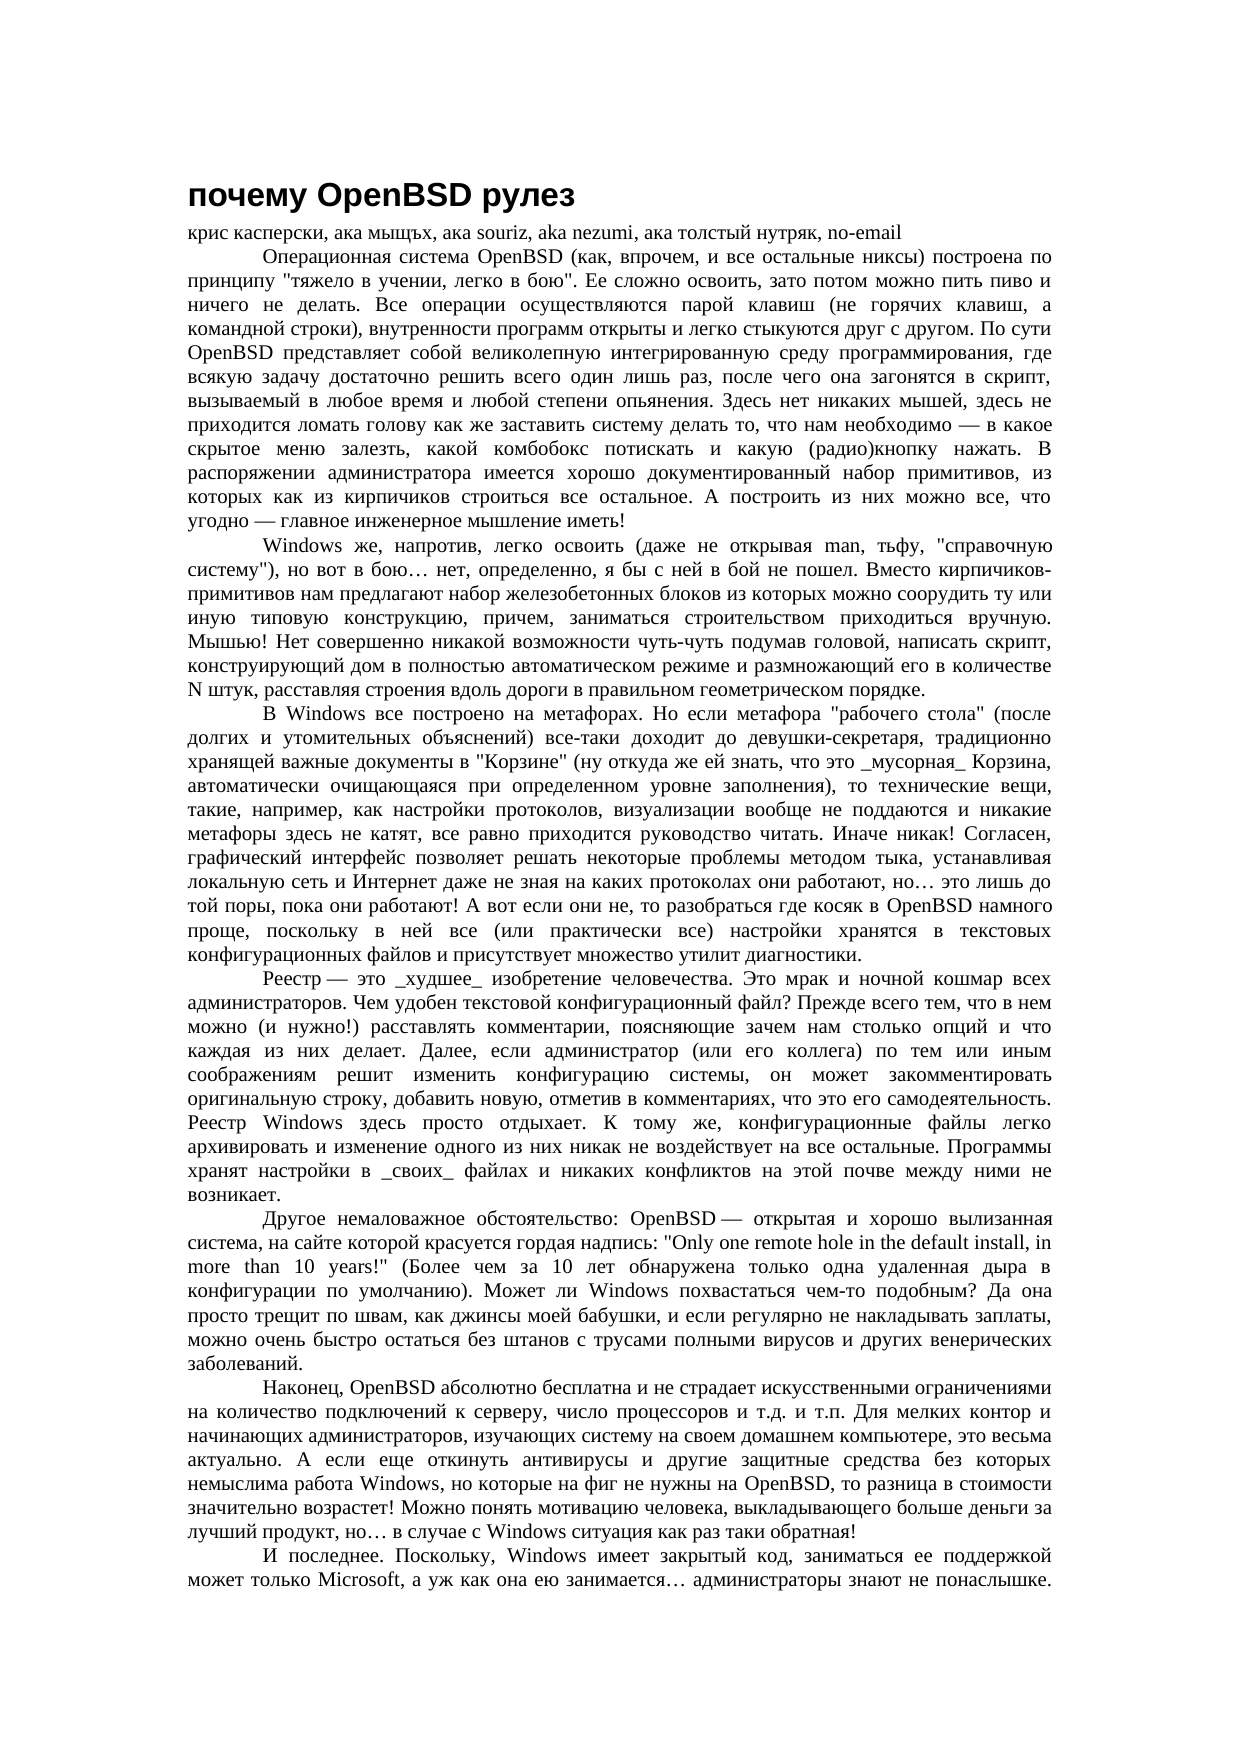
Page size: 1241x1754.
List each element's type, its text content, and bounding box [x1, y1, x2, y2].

text И последнее. Поскольку, Windows имеет закрытый код, заниматься ее поддержкой может только Microsoft, а уж как она ею занимается… администраторы знают не понаслышке. [187, 1543, 1053, 1591]
text Windows же, напротив, легко освоить (даже не открывая man, тьфу, "справочную систему"), но вот в бою… нет, определенно, я бы с ней в бой не пошел. Вместо кирпичиков-примитивов нам предлагают набор железобетонных блоков из которых можно соорудить ту или иную типовую конструкцию, причем, заниматься строительством приходиться вручную. Мышью! Нет совершенно никакой возможности чуть-чуть подумав головой, написать скрипт, конструирующий дом в полностью автоматическом режиме и размножающий его в количестве N штук, расставляя строения вдоль дороги в правильном геометрическом порядке. [187, 532, 1053, 701]
text Другое немаловажное обстоятельство: OpenBSD — открытая и хорошо вылизанная система, на сайте которой красуется гордая надпись: "Only one remote hole in the default install, in more than 10 years!" (Более чем за 10 лет обнаружена только одна удаленная дыра в конфигурации по умолчанию). Может ли Windows похвастаться чем-то подобным? Да она просто трещит по швам, как джинсы моей бабушки, и если регулярно не накладывать заплаты, можно очень быстро остаться без штанов с трусами полными вирусов и других венерических заболеваний. [187, 1206, 1053, 1375]
text Операционная система OpenBSD (как, впрочем, и все остальные никсы) построена по принципу "тяжело в учении, легко в бою". Ее сложно освоить, зато потом можно пить пиво и ничего не делать. Все операции осуществляются парой клавиш (не горячих клавиш, а командной строки), внутренности программ открыты и легко стыкуются друг с другом. По сути OpenBSD представляет собой великолепную интегрированную среду программирования, где всякую задачу достаточно решить всего один лишь раз, после чего она загонятся в скрипт, вызываемый в любое время и любой степени опьянения. Здесь нет никаких мышей, здесь не приходится ломать голову как же заставить систему делать то, что нам необходимо — в какое скрытое меню залезть, какой комбобокс потискать и какую (радио)кнопку нажать. В распоряжении администратора имеется хорошо документированный набор примитивов, из которых как из кирпичиков строиться все остальное. А построить из них можно все, что угодно — главное инженерное мышление иметь! [187, 244, 1053, 532]
text В Windows все построено на метафорах. Но если метафора "рабочего стола" (после долгих и утомительных объяснений) все-таки доходит до девушки-секретаря, традиционно хранящей важные документы в "Корзине" (ну откуда же ей знать, что это _мусорная_ Корзина, автоматически очищающаяся при определенном уровне заполнения), то технические вещи, такие, например, как настройки протоколов, визуализации вообще не поддаются и никакие метафоры здесь не катят, все равно приходится руководство читать. Иначе никак! Согласен, графический интерфейс позволяет решать некоторые проблемы методом тыка, устанавливая локальную сеть и Интернет даже не зная на каких протоколах они работают, но… это лишь до той поры, пока они работают! А вот если они не, то разобраться где косяк в OpenBSD намного проще, поскольку в ней все (или практически все) настройки хранятся в текстовых конфигурационных файлов и присутствует множество утилит диагностики. [187, 701, 1053, 966]
text Наконец, OpenBSD абсолютно бесплатна и не страдает искусственными ограничениями на количество подключений к серверу, число процессоров и т.д. и т.п. Для мелких контор и начинающих администраторов, изучающих систему на своем домашнем компьютере, это весьма актуально. А если еще откинуть антивирусы и другие защитные средства без которых немыслима работа Windows, но которые на фиг не нужны на OpenBSD, то разница в стоимости значительно возрастет! Можно понять мотивацию человека, выкладывающего больше деньги за лучший продукт, но… в случае с Windows ситуация как раз таки обратная! [187, 1375, 1053, 1543]
subtitle почему OpenBSD рулез [187, 175, 1053, 213]
text Реестр — это _худшее_ изобретение человечества. Это мрак и ночной кошмар всех администраторов. Чем удобен текстовой конфигурационный файл? Прежде всего тем, что в нем можно (и нужно!) расставлять комментарии, поясняющие зачем нам столько опций и что каждая из них делает. Далее, если администратор (или его коллега) по тем или иным соображениям решит изменить конфигурацию системы, он может закомментировать оригинальную строку, добавить новую, отметив в комментариях, что это его самодеятельность. Реестр Windows здесь просто отдыхает. К тому же, конфигурационные файлы легко архивировать и изменение одного из них никак не воздействует на все остальные. Программы хранят настройки в _своих_ файлах и никаких конфликтов на этой почве между ними не возникает. [187, 966, 1053, 1206]
text крис касперски, ака мыщъх, ака souriz, aka nezumi, ака толстый нутряк, no-email [187, 220, 1053, 244]
